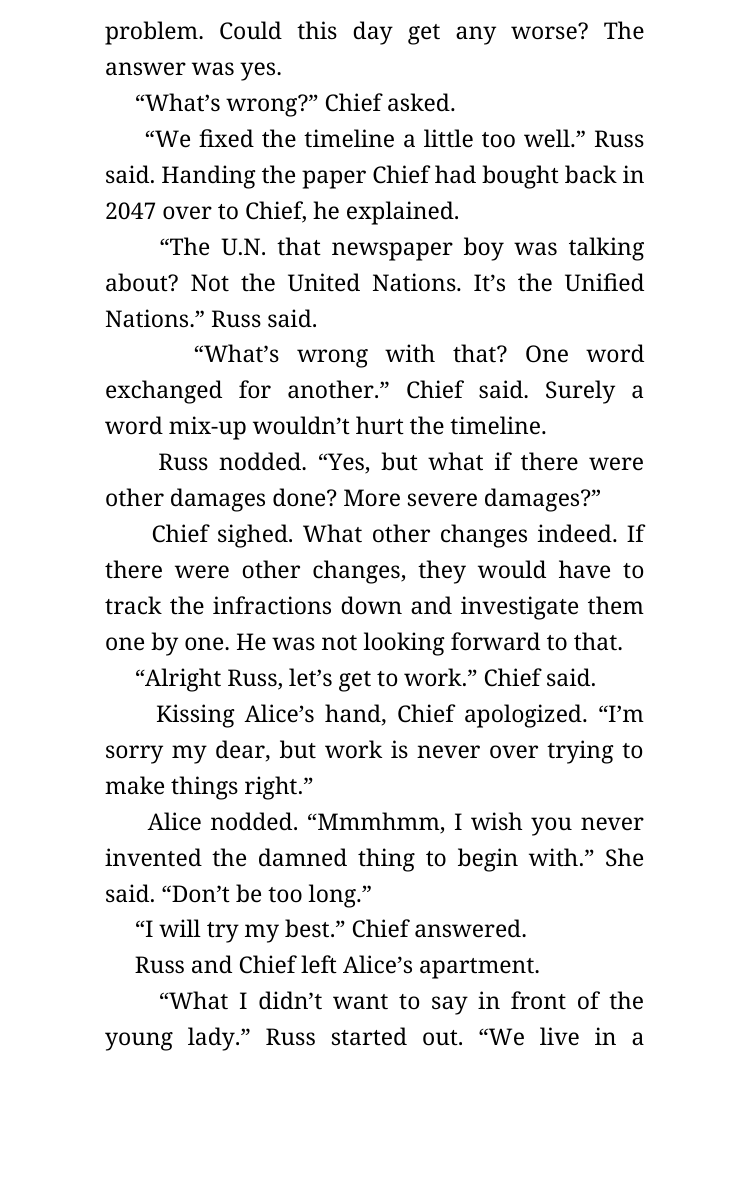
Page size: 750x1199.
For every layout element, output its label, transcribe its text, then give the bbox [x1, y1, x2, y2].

text problem. Could this day get any worse? The answer was yes. [105, 15, 645, 82]
text “What’s wrong with that? One word exchanged for another.” Chief said. Surely a word mix-up wouldn’t hurt the timeline. [105, 338, 645, 442]
text “The U.N. that newspaper boy was talking about? Not the United Nations. It’s the Unified Nations.” Russ said. [105, 231, 645, 334]
text Alice nodded. “Mmmhmm, I wish you never invented the damned thing to begin with.” She said. “Don’t be too long.” [105, 806, 645, 909]
text Chief sighed. What other changes indeed. If there were other changes, they would have to track the infractions down and investigate them one by one. He was not looking forward to that. [105, 518, 645, 657]
text “I will try my best.” Chief answered. [105, 913, 645, 945]
text Russ nodded. “Yes, but what if there were other damages done? More severe damages?” [105, 446, 645, 513]
text “Alright Russ, let’s get to work.” Chief said. [105, 662, 645, 693]
text “What I didn’t want to say in front of the young lady.” Russ started out. “We live in a [105, 985, 645, 1052]
text Russ and Chief left Alice’s apartment. [105, 949, 645, 981]
text “What’s wrong?” Chief asked. [105, 87, 645, 118]
text “We fixed the timeline a little too well.” Russ said. Handing the paper Chief had bought back in 2047 over to Chief, he explained. [105, 123, 645, 226]
text Kissing Alice’s hand, Chief apologized. “I’m sorry my dear, but work is never over trying to make things right.” [105, 698, 645, 801]
